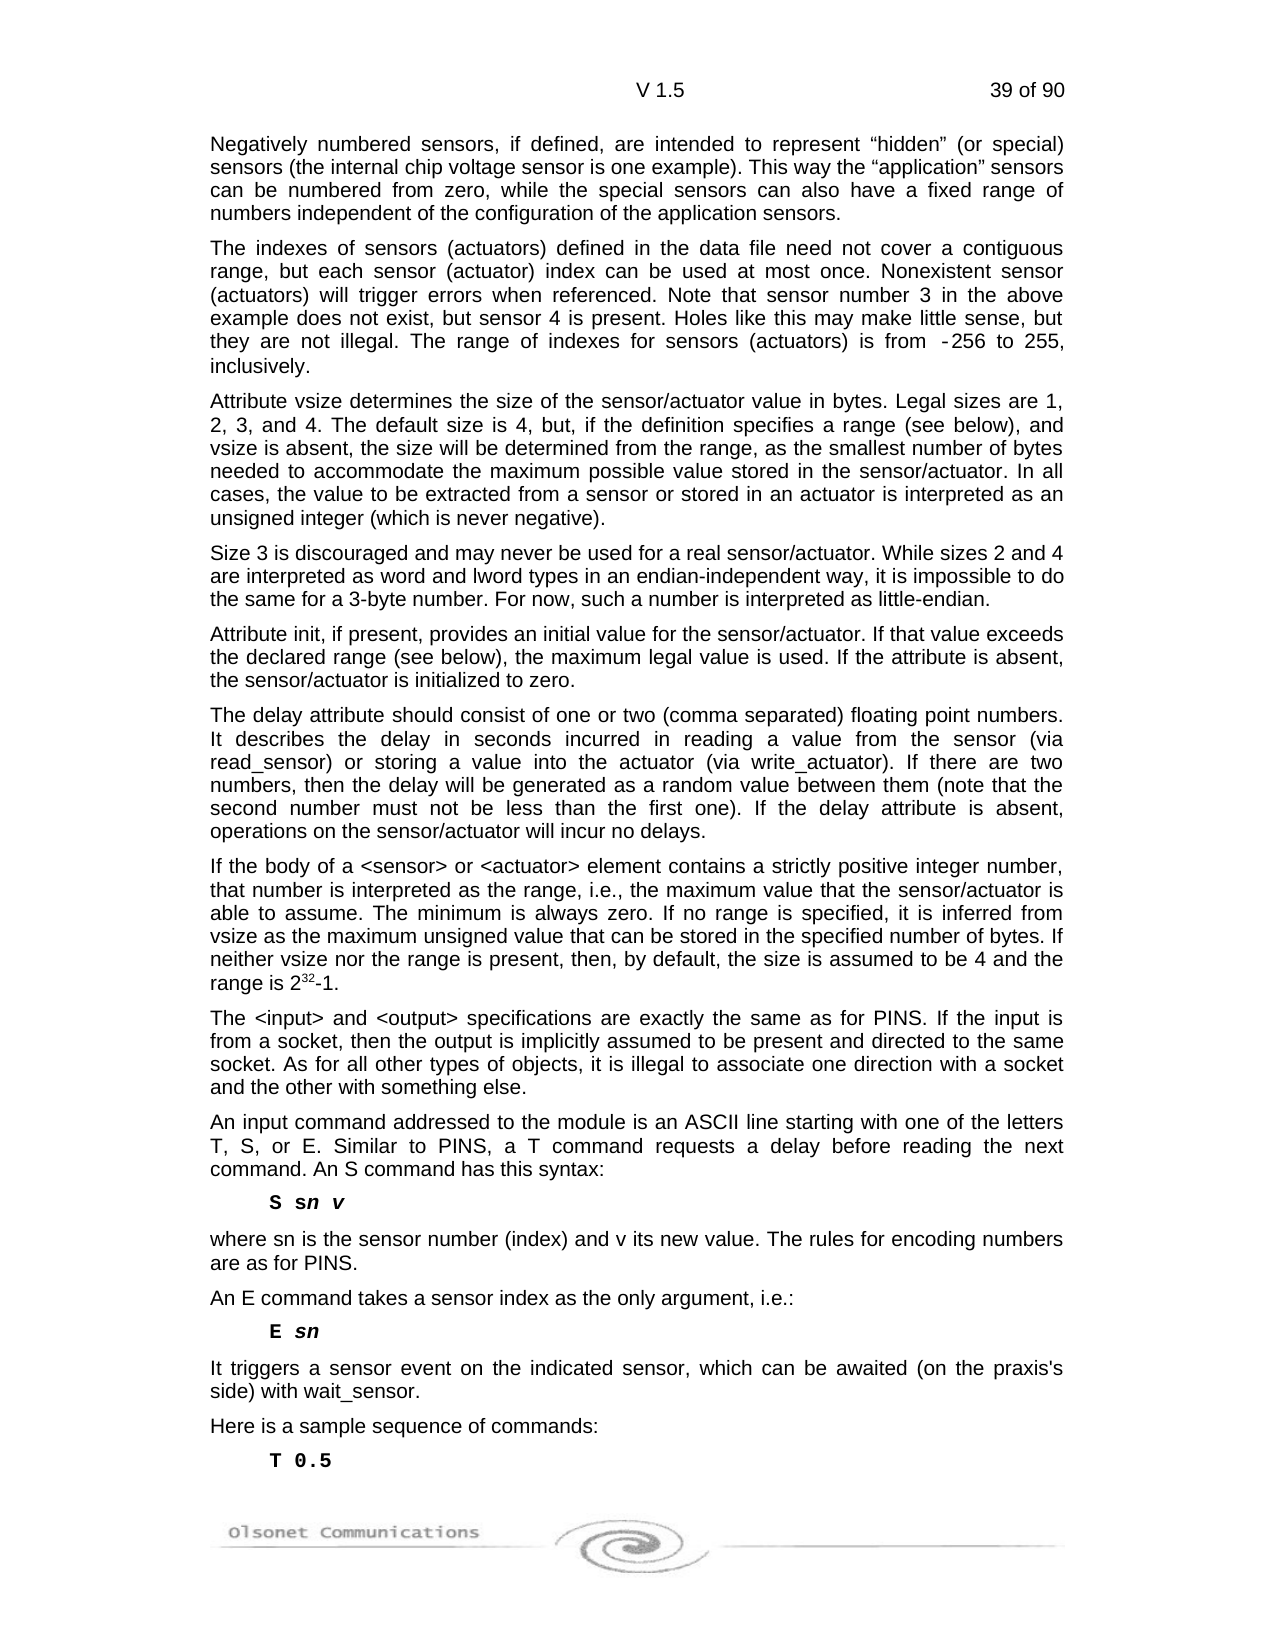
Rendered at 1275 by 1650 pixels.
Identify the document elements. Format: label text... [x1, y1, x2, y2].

text An input command addressed to the module is an ASCII line starting with one of the letters T, S, or E. Similar to PINS, a T command requests a delay before reading the next command. An S command has this syntax: [210, 1111, 1065, 1181]
text The indexes of sensors (actuators) defined in the data file need not cover a contiguous range, but each sensor (actuator) index can be used at most once. Nonexistent sensor (actuators) will trigger errors when referenced. Note that sensor number 3 in the above example does not exist, but sensor 4 is present. Holes like this may make little sense, but they are not illegal. The range of indexes for sensors (actuators) is from -256 to 255, inclusively. [210, 237, 1065, 378]
text The delay attribute should consist of one or two (comma separated) floating point numbers. It describes the delay in seconds incurred in reading a value from the sensor (via read_sensor) or storing a value into the actuator (via write_actuator). If there are two numbers, then the delay will be generated as a random value between them (note that the second number must not be less than the first one). If the delay attribute is absent, operations on the sensor/actuator will incur no delays. [210, 704, 1065, 843]
text Attribute vsize determines the size of the sensor/actuator value in bytes. Legal sizes are 1, 2, 3, and 4. The default size is 4, but, if the definition specifies a range (see below), and vsize is absent, the size will be determined from the range, as the smallest number of bytes needed to accommodate the maximum possible value stored in the sensor/actuator. In all cases, the value to be extracted from a sensor or stored in an actuator is interpreted as an unsigned integer (which is never negative). [210, 390, 1065, 529]
text If the body of a <sensor> or <actuator> element contains a strictly positive integer number, that number is interpreted as the range, i.e., the maximum value that the sensor/actuator is able to assume. The minimum is always zero. If no range is specified, it is inferred from vsize as the maximum unsigned value that can be stored in the specified number of bytes. If neither vsize nor the range is present, then, by default, the size is assumed to be 4 and the range is 232-1. [210, 855, 1065, 994]
text where sn is the sensor number (index) and v its new value. The rules for encoding numbers are as for PINS. [210, 1228, 1065, 1274]
text T 0.5 [269, 1450, 1065, 1473]
text It triggers a sensor event on the indicated sensor, which can be awaited (on the praxis's side) with wait_sensor. [210, 1356, 1065, 1403]
picture [210, 1504, 1065, 1596]
text Attribute init, if present, provides an initial value for the sensor/actuator. If that value exceeds the declared range (see below), the maximum legal value is used. If the attribute is absent, the sensor/actuator is initialized to zero. [210, 622, 1065, 692]
text Negatively numbered sensors, if defined, are intended to represent “hidden” (or special) sensors (the internal chip voltage sensor is one example). This way the “application” sensors can be numbered from zero, while the special sensors can also have a fixed range of numbers independent of the configuration of the application sensors. [210, 132, 1065, 225]
text An E command takes a sensor index as the only argument, i.e.: [210, 1286, 1065, 1309]
text The <input> and <output> specifications are exactly the same as for PINS. If the input is from a socket, then the output is implicitly assumed to be present and directed to the same socket. As for all other types of objects, it is illegal to associate one direction with a socket and the other with something else. [210, 1006, 1065, 1099]
text Size 3 is discouraged and may never be used for a real sensor/actuator. While sizes 2 and 4 are interpreted as word and lword types in an endian-independent way, it is impossible to do the same for a 3-byte number. For now, such a number is interpreted as little-endian. [210, 541, 1065, 611]
text Here is a sample sequence of commands: [210, 1415, 1065, 1438]
text E sn [269, 1321, 1065, 1345]
text S sn v [269, 1192, 1065, 1216]
